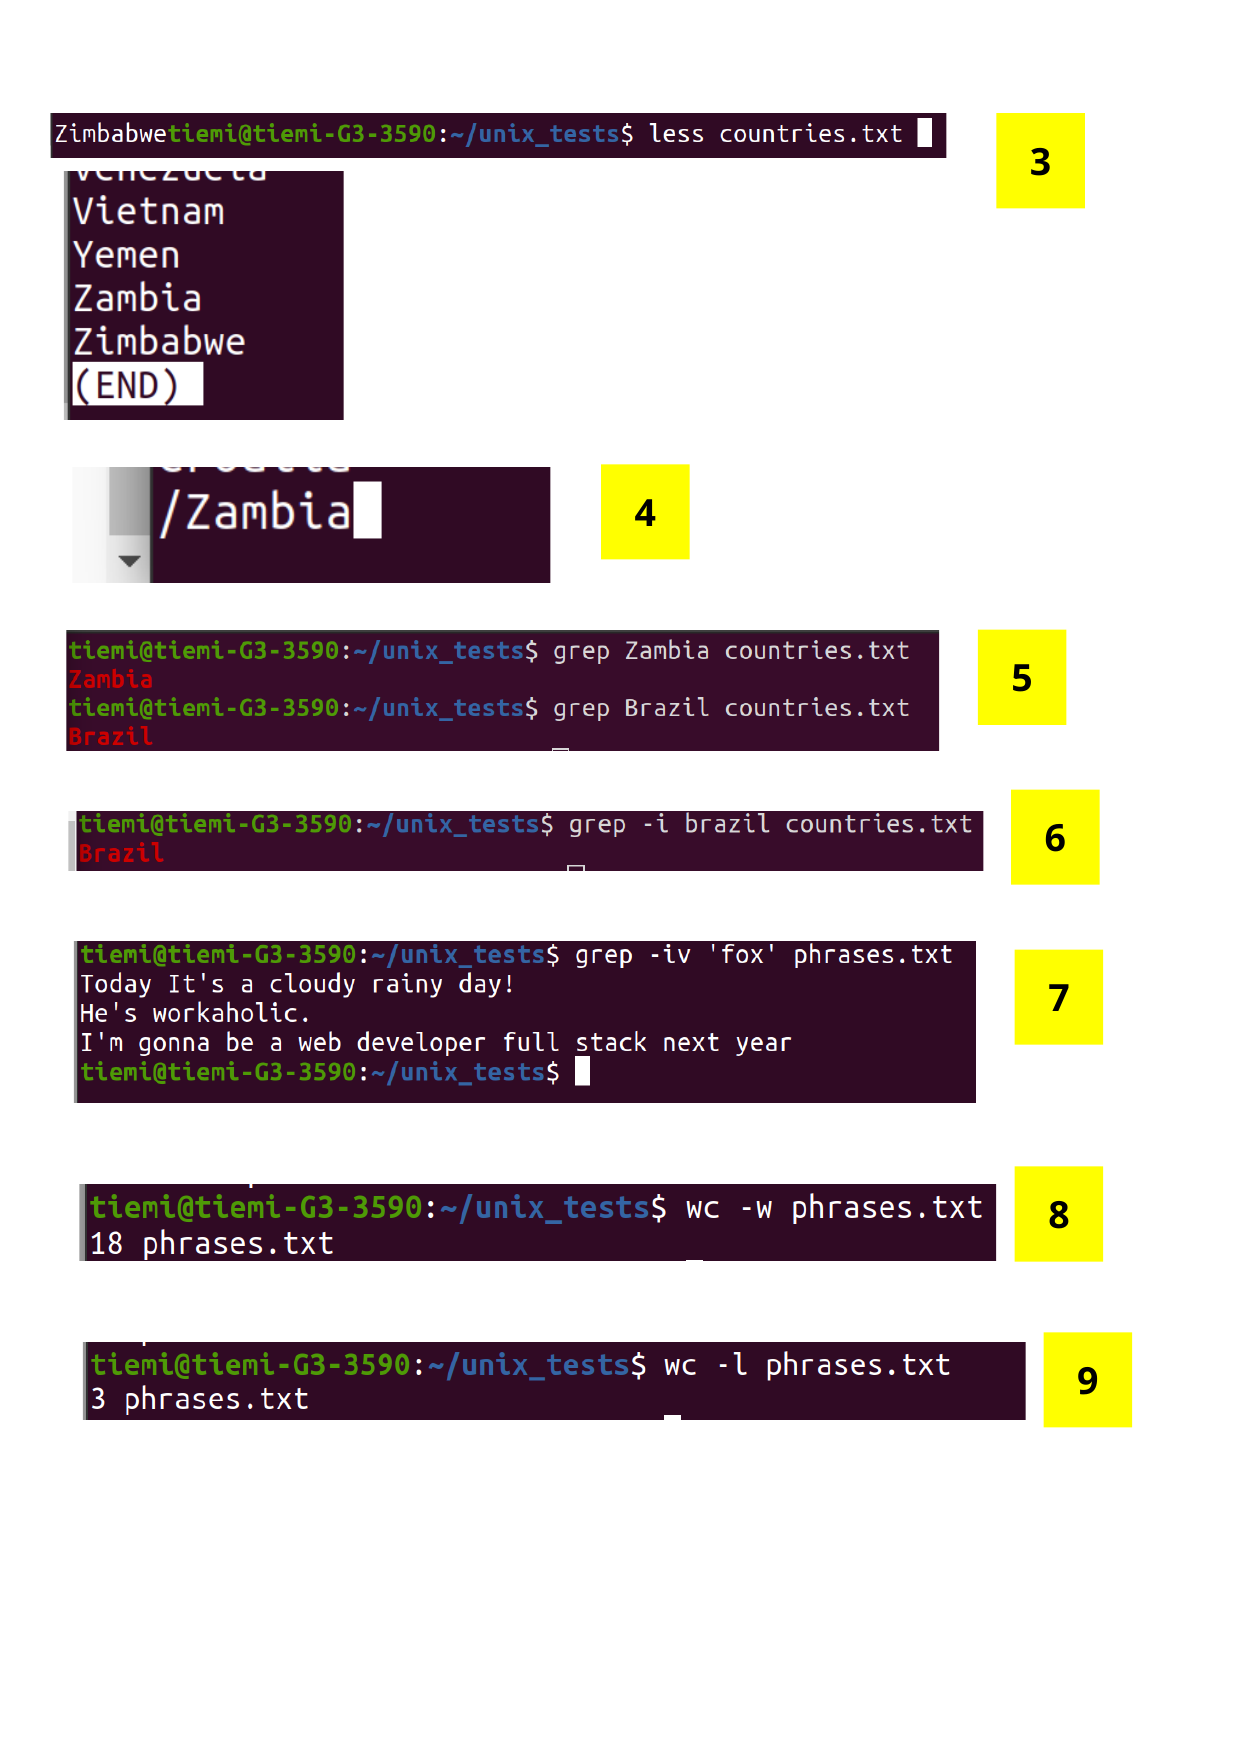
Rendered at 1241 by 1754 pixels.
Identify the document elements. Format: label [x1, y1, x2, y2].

picture [66, 630, 940, 751]
picture [79, 1184, 997, 1261]
picture [68, 811, 984, 871]
picture [82, 1342, 1026, 1420]
picture [63, 171, 344, 420]
picture [72, 467, 551, 583]
picture [73, 941, 976, 1103]
picture [50, 113, 947, 158]
